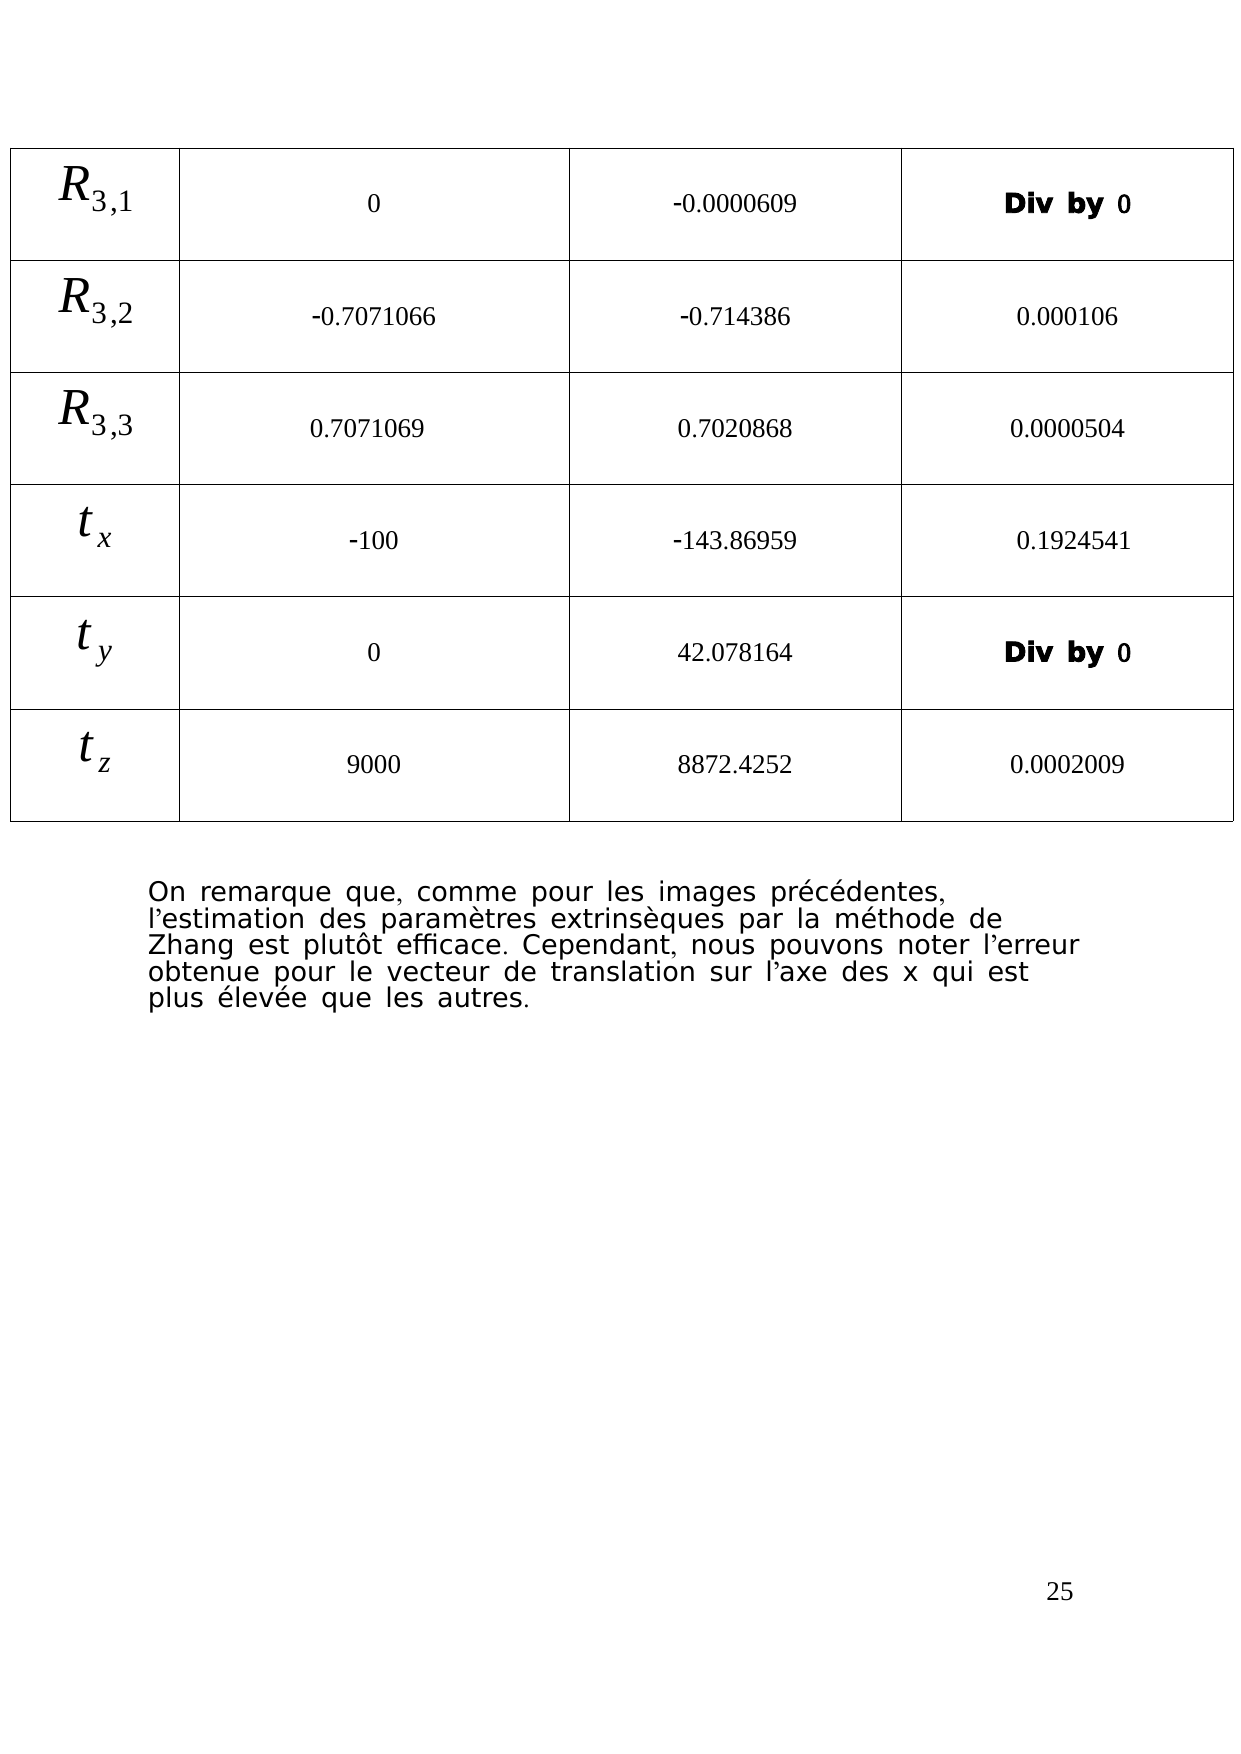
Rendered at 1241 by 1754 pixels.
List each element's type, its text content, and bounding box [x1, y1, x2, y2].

table_cell -100 [180, 485, 569, 596]
text On remarque que, comme pour les images précédentes, l’estimation des paramètres extrinsèques par la méthode de Zhang est plutôt efficace. Cependant, nous pouvons noter l’erreur obtenue pour le vecteur de translation sur l’axe des x qui est plus élevée que les autres. [148, 883, 1093, 1014]
table_cell 8872.4252 [570, 710, 901, 821]
table_cell 0.0002009 [902, 710, 1233, 821]
table_cell Div by 0 [902, 597, 1233, 708]
table_cell [11, 710, 179, 821]
table_cell 9000 [180, 710, 569, 821]
table_cell [11, 149, 179, 260]
table_cell Div by 0 [902, 149, 1233, 260]
table_cell 0 [180, 597, 569, 708]
table_cell -143.86959 [570, 485, 901, 596]
table_cell [11, 597, 179, 708]
table_cell -0.714386 [570, 261, 901, 372]
table_cell [11, 485, 179, 596]
table_cell 0.1924541 [902, 485, 1233, 596]
table_cell -0.7071066 [180, 261, 569, 372]
table_cell 0.000106 [902, 261, 1233, 372]
table_cell 0.7020868 [570, 373, 901, 484]
table_cell -0.0000609 [570, 149, 901, 260]
table_cell [11, 261, 179, 372]
table_cell 0 [180, 149, 569, 260]
table_cell [11, 373, 179, 484]
table_cell 0.7071069 [180, 373, 569, 484]
table_cell 42.078164 [570, 597, 901, 708]
table_cell 0.0000504 [902, 373, 1233, 484]
